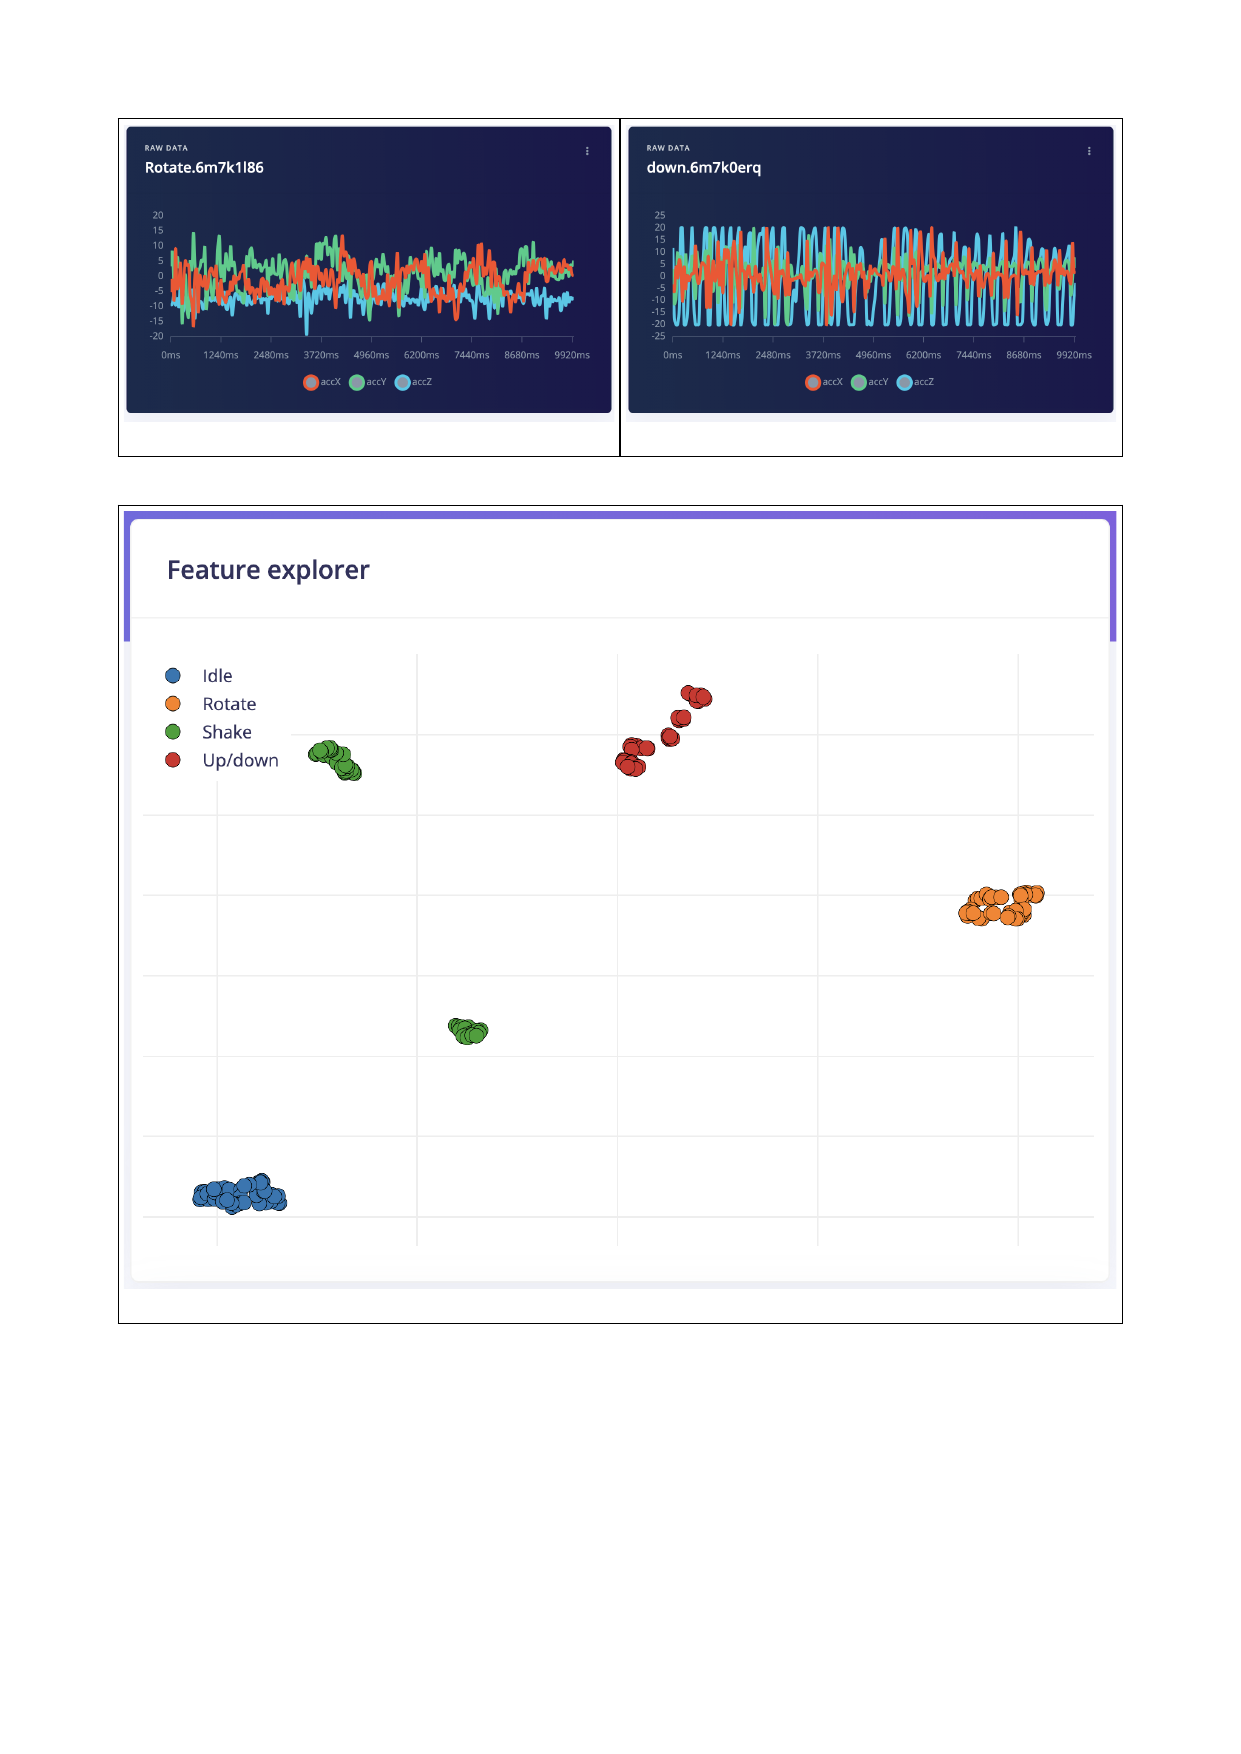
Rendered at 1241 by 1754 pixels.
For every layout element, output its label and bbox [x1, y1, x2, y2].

table_cell [119, 119, 619, 456]
picture [625, 125, 1117, 422]
picture [123, 125, 615, 422]
picture [123, 511, 1117, 1289]
table_cell [621, 119, 1122, 456]
table_header [119, 506, 1122, 1323]
